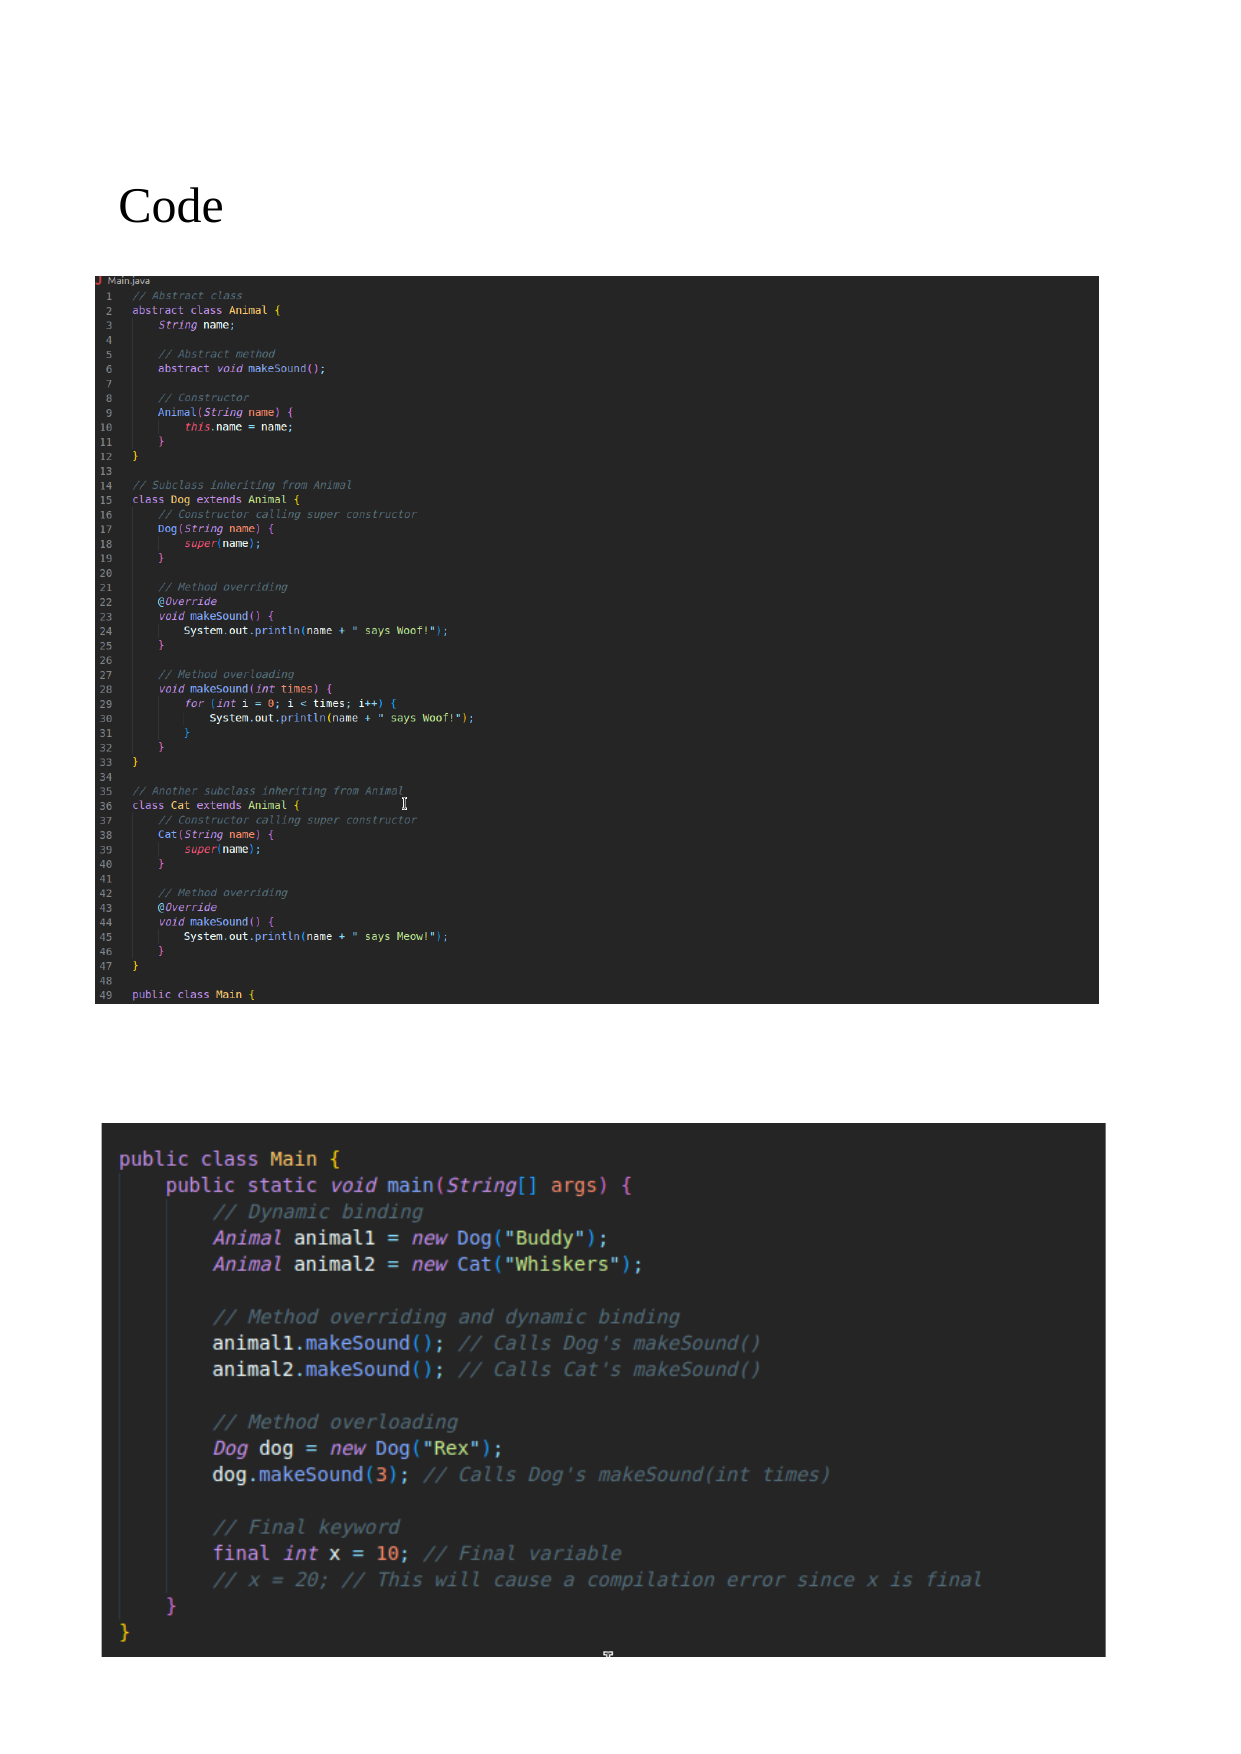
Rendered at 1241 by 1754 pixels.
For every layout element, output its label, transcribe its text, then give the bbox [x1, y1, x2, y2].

text Code [118, 176, 1122, 233]
picture [101, 1123, 1106, 1657]
picture [95, 276, 1099, 1004]
